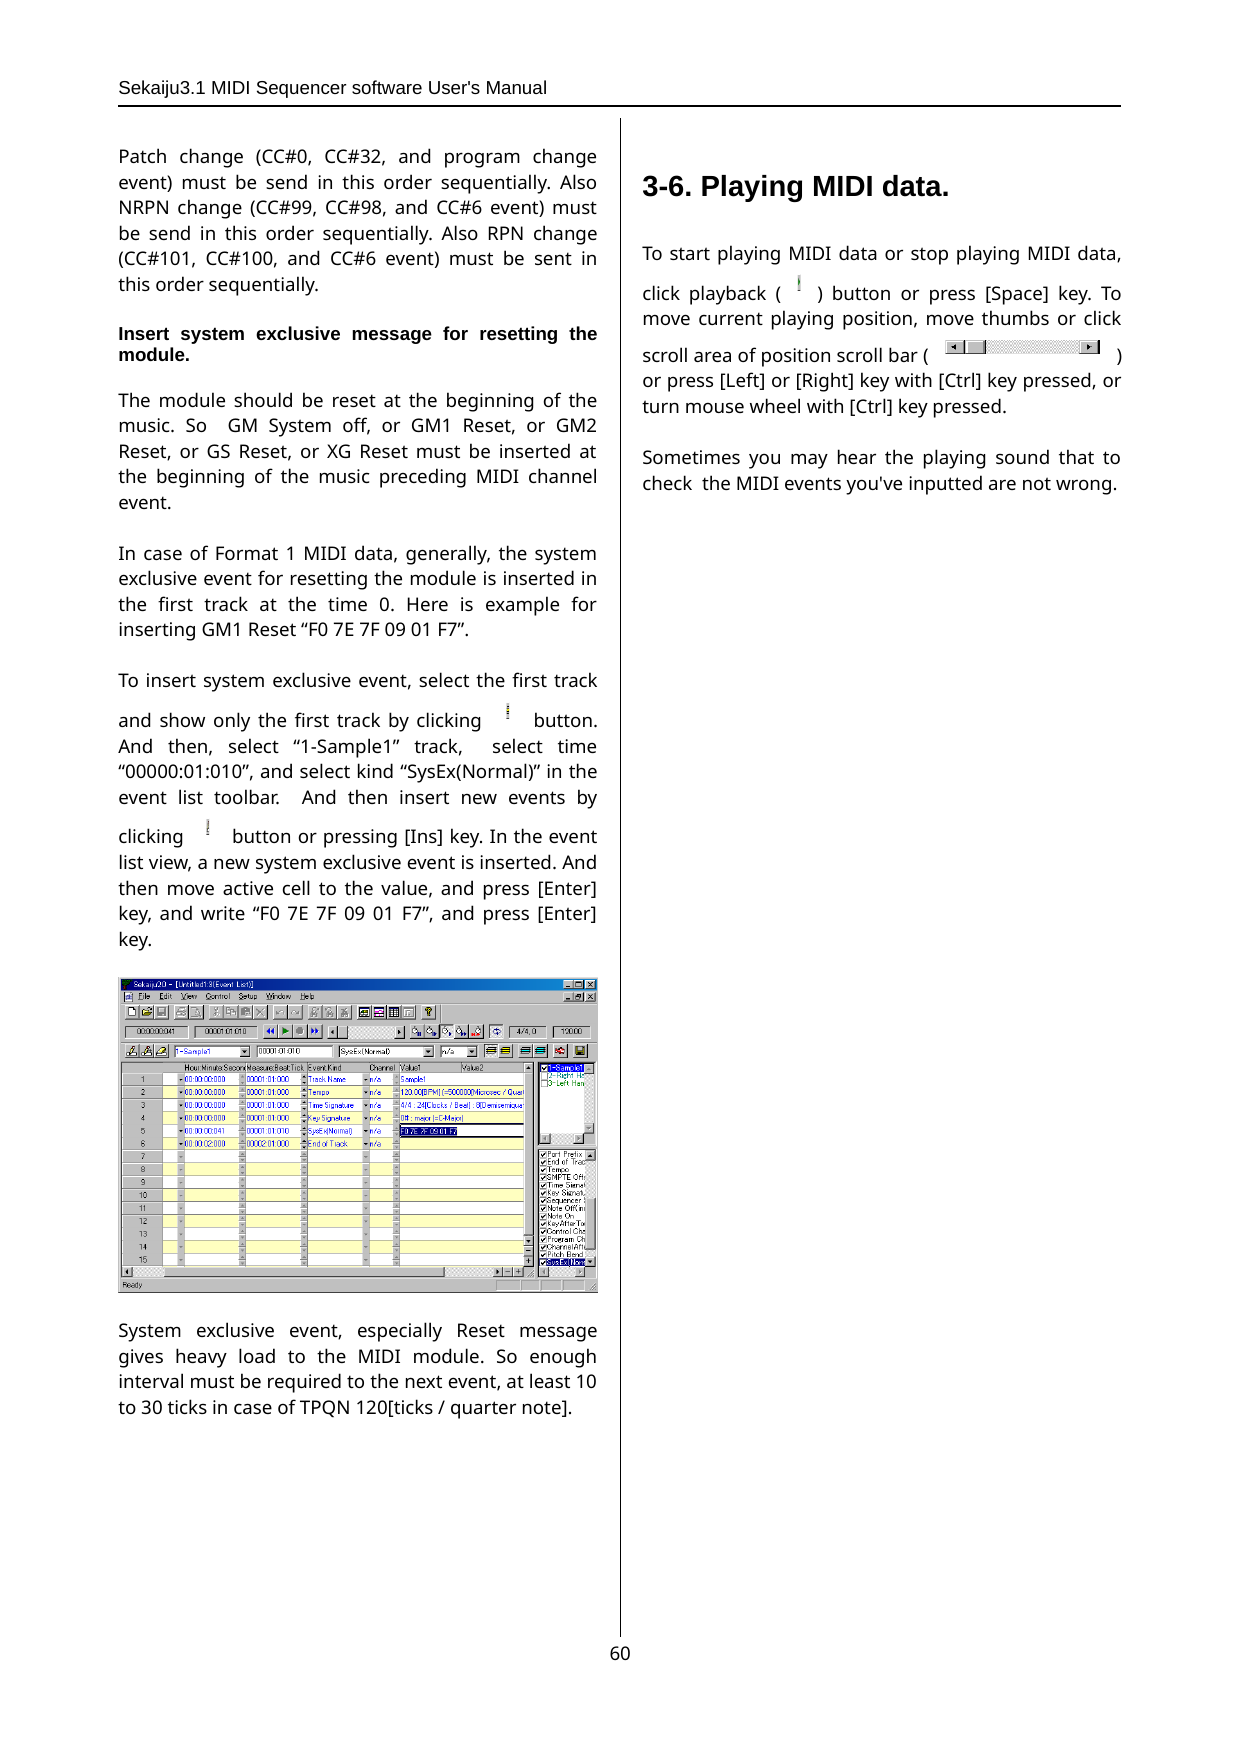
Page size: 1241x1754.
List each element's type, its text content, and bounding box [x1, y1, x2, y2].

text Insert system exclusive message for resetting the module. [118, 322, 598, 365]
picture [945, 340, 1100, 354]
text In case of Format 1 MIDI data, generally, the system exclusive event for resetting the module is inserted in the first track at the time 0. Here is example for inserting GM1 Reset “F0 7E 7F 09 01 F7”. [118, 540, 598, 642]
text Sometimes you may hear the playing sound that to check the MIDI events you've inputted are not wrong. [642, 444, 1122, 495]
picture [118, 977, 598, 1293]
text The module should be reset at the beginning of the music. So GM System off, or GM1 Reset, or GM2 Reset, or GS Reset, or XG Reset must be inserted at the beginning of the music preceding MIDI channel event. [118, 387, 598, 514]
text System exclusive event, especially Reset message gives heavy load to the MIDI module. So enough interval must be required to the next event, at least 10 to 30 ticks in case of TPQN 120[ticks / quarter note]. [118, 1318, 598, 1420]
subtitle 3-6. Playing MIDI data. [642, 169, 1122, 202]
picture [506, 702, 510, 719]
text Patch change (CC#0, CC#32, and program change event) must be send in this order sequentially. Also NRPN change (CC#99, CC#98, and CC#6 event) must be send in this order sequentially. Also RPN change (CC#101, CC#100, and CC#6 event) must be sent in this order sequentially. [118, 144, 598, 297]
text To insert system exclusive event, select the first track and show only the first track by clicking button. And then, select “1-Sample1” track, select time “00000:01:010”, and select kind “SysEx(Normal)” in the event list toolbar. And then insert new events by clicking button or pressing [Ins] key. In the event list view, a new system exclusive event is inserted. And then move active cell to the value, and press [Enter] key, and write “F0 7E 7F 09 01 F7”, and press [Enter] key. [118, 668, 598, 951]
picture [206, 818, 210, 835]
picture [797, 274, 801, 291]
text To start playing MIDI data or stop playing MIDI data, click playback () button or press [Space] key. To move current playing position, move thumbs or click scroll area of position scroll bar () or press [Left] or [Right] key with [Ctrl] key pressed, or turn mouse wheel with [Ctrl] key pressed. [642, 240, 1122, 419]
